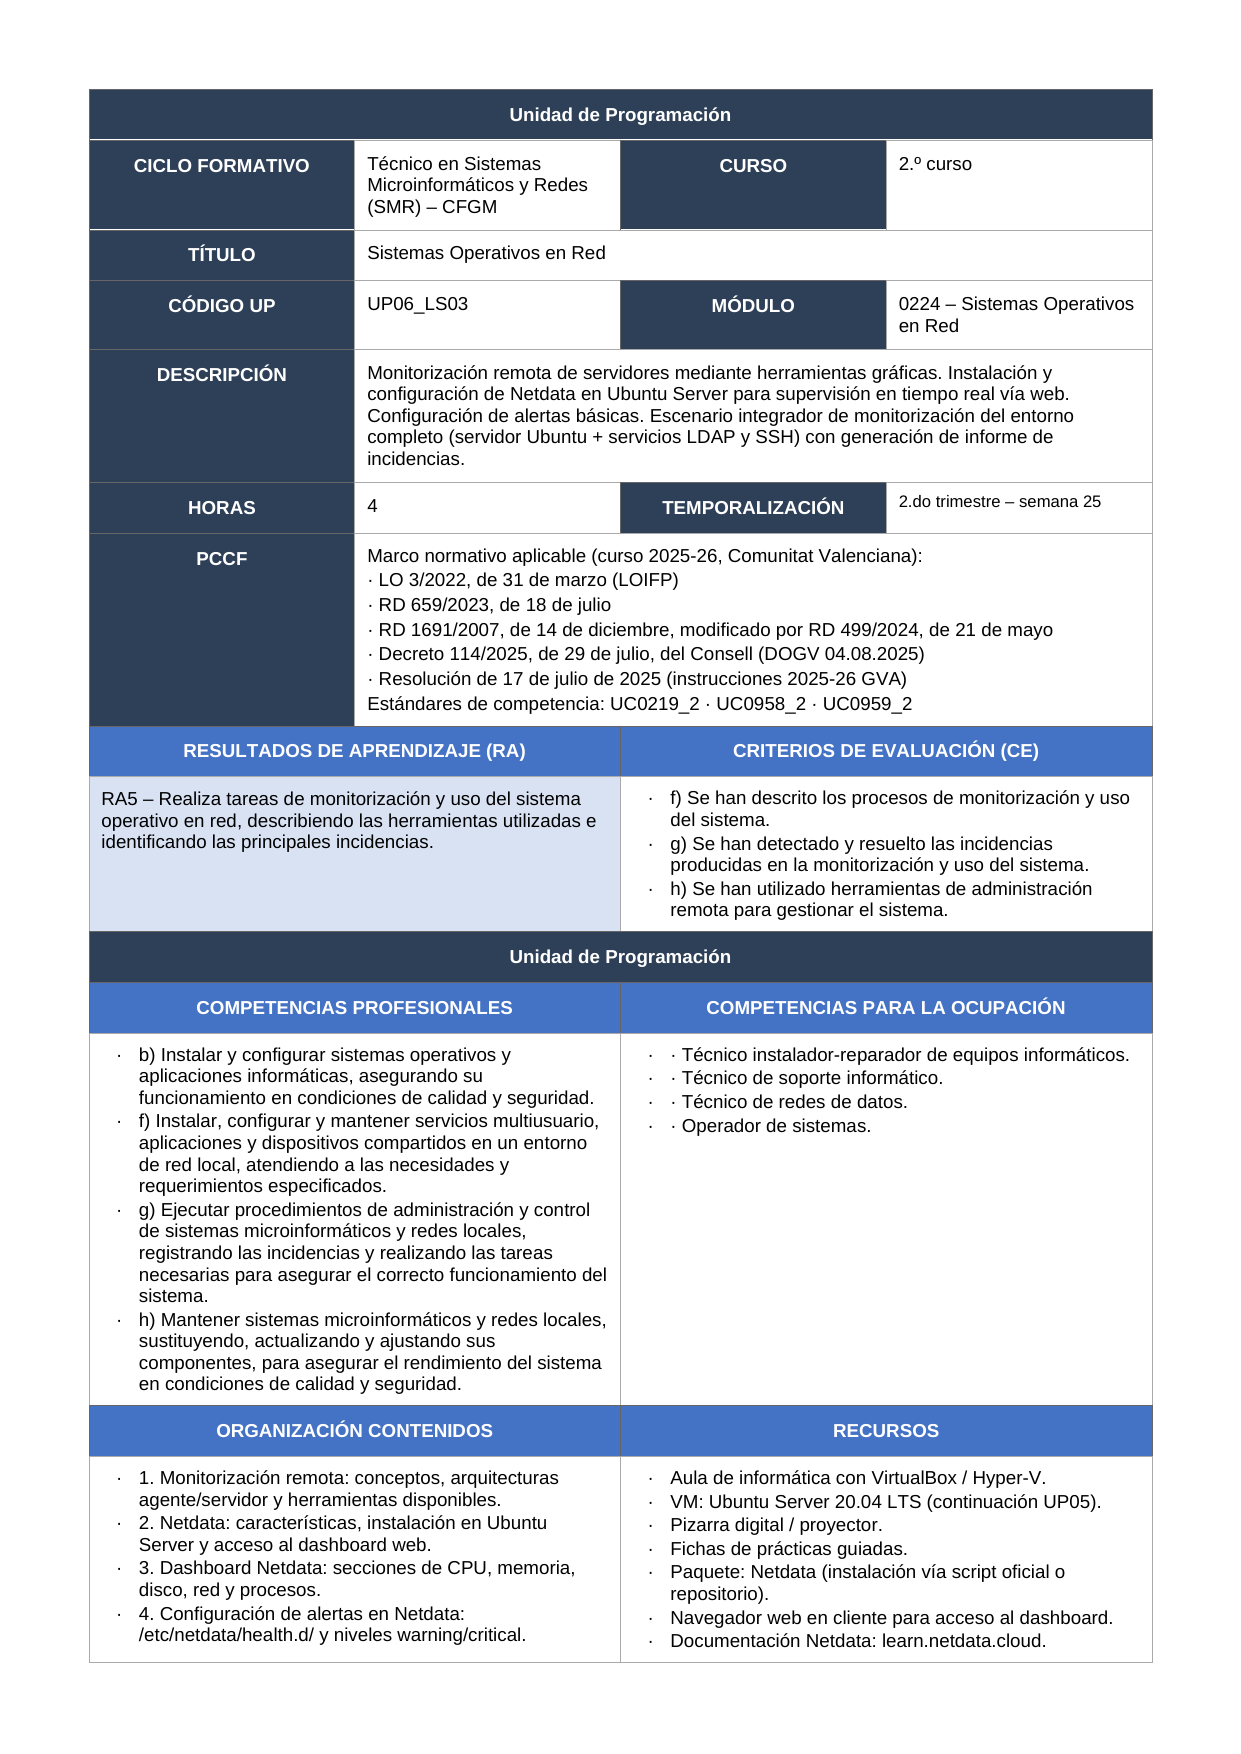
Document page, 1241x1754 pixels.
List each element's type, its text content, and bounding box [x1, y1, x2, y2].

table_cell COMPETENCIAS PARA LA OCUPACIÓN [621, 983, 1152, 1033]
table_cell ORGANIZACIÓN CONTENIDOS [90, 1406, 620, 1456]
table_cell Técnico en Sistemas Microinformáticos y Redes (SMR) – CFGM [355, 141, 620, 229]
table_cell TÍTULO [90, 231, 354, 280]
table_cell Marco normativo aplicable (curso 2025-26, Comunitat Valenciana): · LO 3/2022, de 31 de marzo (LOIFP) · RD 659/2023, de 18 de julio · RD 1691/2007, de 14 de diciembre, modificado por RD 499/2024, de 21 de mayo · Decreto 114/2025, de 29 de julio, del Consell (DOGV 04.08.2025) · Resolución de 17 de julio de 2025 (instrucciones 2025-26 GVA) Estándares de competencia: UC0219_2 · UC0958_2 · UC0959_2 [355, 534, 1152, 726]
table_cell TEMPORALIZACIÓN [621, 483, 886, 533]
table_cell 4 [355, 483, 620, 533]
table_cell CURSO [621, 141, 886, 229]
table_cell Unidad de Programación [90, 932, 1152, 982]
table_cell RESULTADOS DE APRENDIZAJE (RA) [90, 727, 620, 776]
table_cell MÓDULO [621, 281, 886, 349]
table_cell CÓDIGO UP [90, 281, 354, 349]
table_cell RA5 – Realiza tareas de monitorización y uso del sistema operativo en red, describiendo las herramientas utilizadas e identificando las principales incidencias. [90, 777, 620, 931]
table_cell 2.º curso [887, 141, 1152, 229]
table_cell 0224 – Sistemas Operativos en Red [887, 281, 1152, 349]
table_cell Aula de informática con VirtualBox / Hyper-V. VM: Ubuntu Server 20.04 LTS (continuación UP05). Pizarra digital / proyector. Fichas de prácticas guiadas. Paquete: Netdata (instalación vía script oficial o repositorio). Navegador web en cliente para acceso al dashboard. Documentación Netdata: learn.netdata.cloud. [621, 1457, 1152, 1662]
table_cell Monitorización remota de servidores mediante herramientas gráficas. Instalación y configuración de Netdata en Ubuntu Server para supervisión en tiempo real vía web. Configuración de alertas básicas. Escenario integrador de monitorización del entorno completo (servidor Ubuntu + servicios LDAP y SSH) con generación de informe de incidencias. [355, 350, 1152, 482]
table_cell Sistemas Operativos en Red [355, 231, 1152, 280]
table_header Unidad de Programación [90, 90, 1152, 139]
table_cell RECURSOS [621, 1406, 1152, 1456]
table_cell DESCRIPCIÓN [90, 350, 354, 482]
table_cell · Técnico instalador-reparador de equipos informáticos. · Técnico de soporte informático. · Técnico de redes de datos. · Operador de sistemas. [621, 1034, 1152, 1405]
table_cell PCCF [90, 534, 354, 726]
table_cell f) Se han descrito los procesos de monitorización y uso del sistema. g) Se han detectado y resuelto las incidencias producidas en la monitorización y uso del sistema. h) Se han utilizado herramientas de administración remota para gestionar el sistema. [621, 777, 1152, 931]
table_cell 1. Monitorización remota: conceptos, arquitecturas agente/servidor y herramientas disponibles. 2. Netdata: características, instalación en Ubuntu Server y acceso al dashboard web. 3. Dashboard Netdata: secciones de CPU, memoria, disco, red y procesos. 4. Configuración de alertas en Netdata: /etc/netdata/health.d/ y niveles warning/critical. 5. Acceso remoto al dashboard desde cliente: navegador y túnel SSH (-L). 6. Integración con los servicios del entorno: monitorización de slapd y sshd. 7. Generación de informes de incidencias: capturas, descripción y resolución. 8. Comparativa de herramientas: Netdata vs. Nagios Core vs. Zabbix (visión general). [90, 1457, 620, 1662]
table_cell UP06_LS03 [355, 281, 620, 349]
table_cell CICLO FORMATIVO [90, 141, 354, 229]
table_cell b) Instalar y configurar sistemas operativos y aplicaciones informáticas, asegurando su funcionamiento en condiciones de calidad y seguridad. f) Instalar, configurar y mantener servicios multiusuario, aplicaciones y dispositivos compartidos en un entorno de red local, atendiendo a las necesidades y requerimientos especificados. g) Ejecutar procedimientos de administración y control de sistemas microinformáticos y redes locales, registrando las incidencias y realizando las tareas necesarias para asegurar el correcto funcionamiento del sistema. h) Mantener sistemas microinformáticos y redes locales, sustituyendo, actualizando y ajustando sus componentes, para asegurar el rendimiento del sistema en condiciones de calidad y seguridad. [90, 1034, 620, 1405]
table_cell CRITERIOS DE EVALUACIÓN (CE) [621, 727, 1152, 776]
table_cell COMPETENCIAS PROFESIONALES [90, 983, 620, 1033]
table_cell HORAS [90, 483, 354, 533]
table_cell 2.do trimestre – semana 25 [887, 483, 1152, 533]
